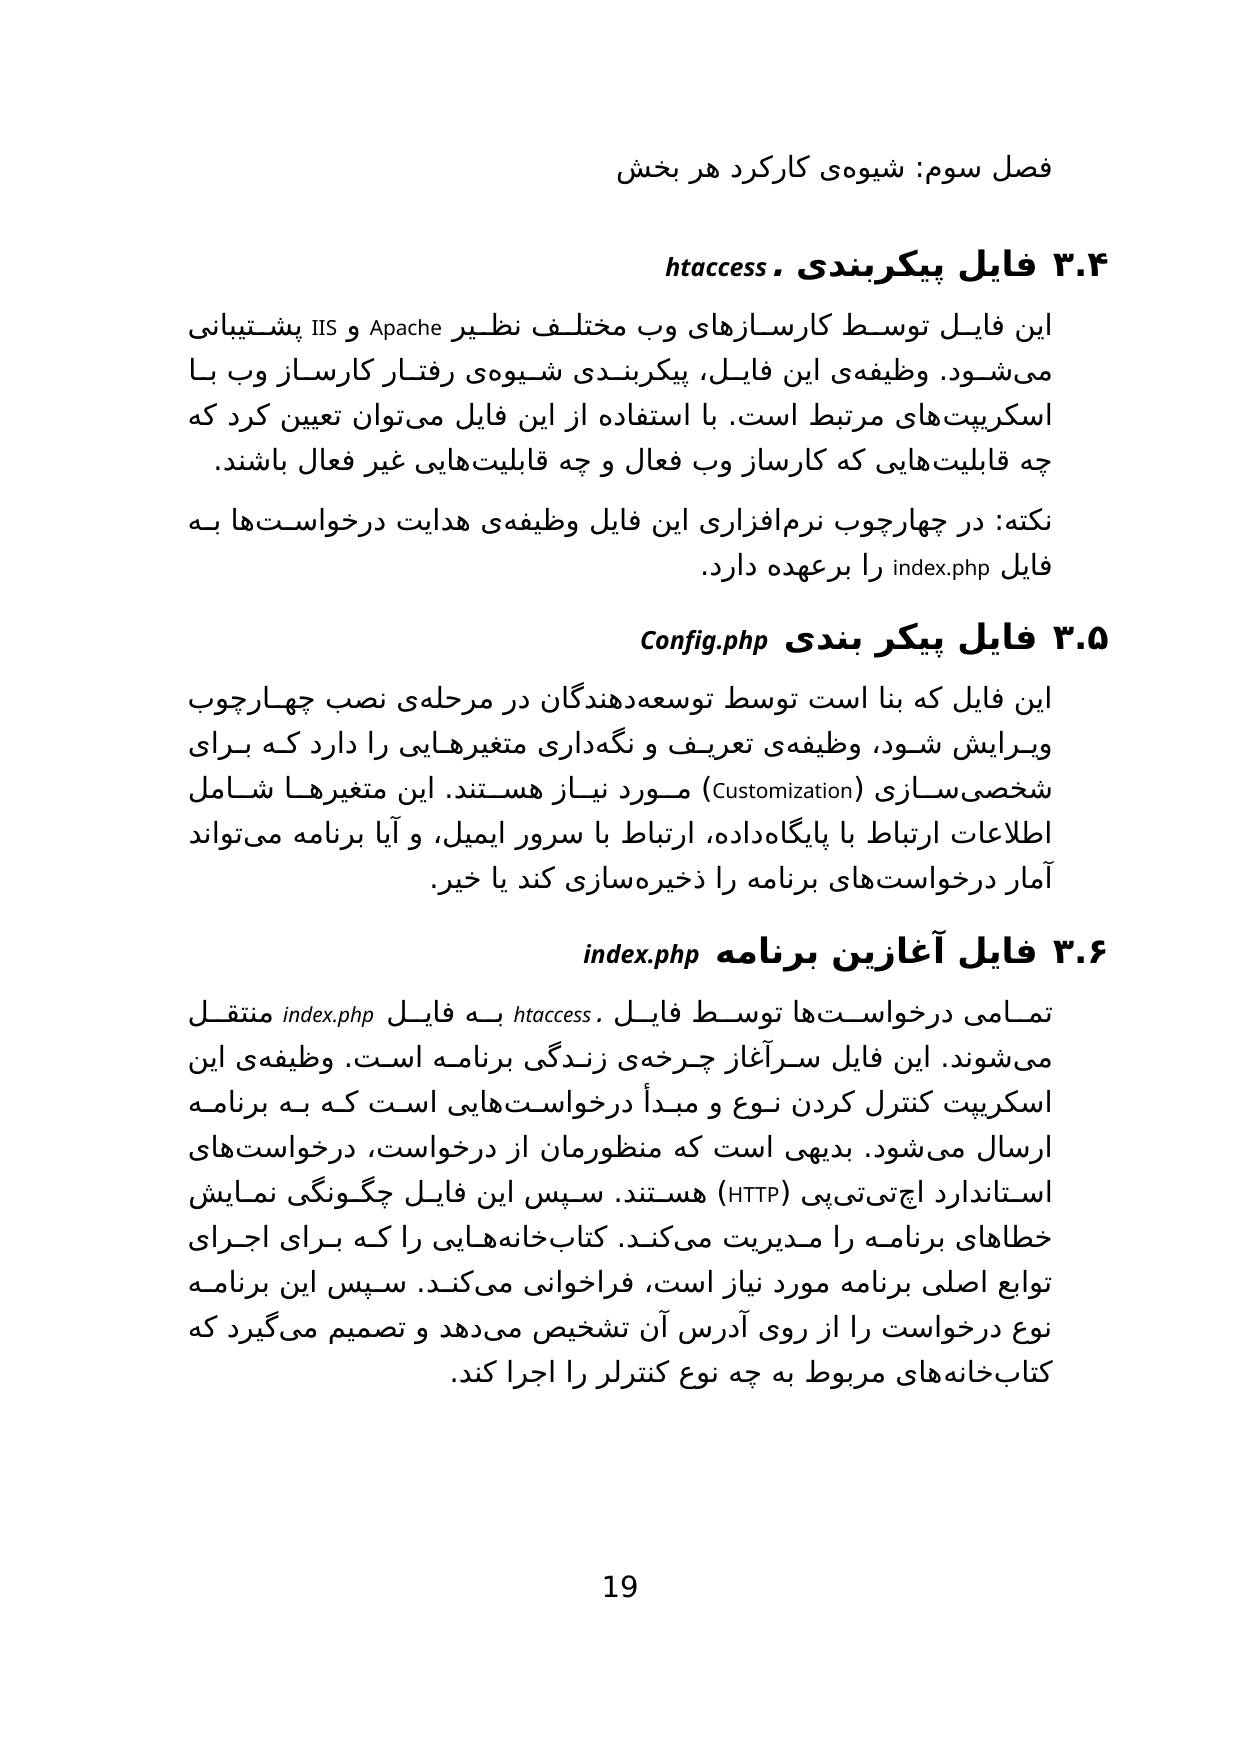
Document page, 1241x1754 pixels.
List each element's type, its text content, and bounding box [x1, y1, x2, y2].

subtitle فایل پیکر بندی Config.php [187, 617, 1053, 658]
text این فایل که بنا است توسط توسعه‌دهندگان در مرحله‌ی نصب چهارچوب ویرایش شود، وظیفه‌ی تعریف و نگه‌داری متغیر‌هایی را دارد که برای شخصی‌سازی (Customization) مورد نیاز هستند. این متغیر‌ها شامل اطلاعات ارتباط با پایگاه‌داده، ارتباط با سرور ایمیل، و آیا برنامه می‌تواند آمار درخواست‌های برنامه را ذخیره‌سازی کند یا خیر. [187, 670, 1053, 895]
subtitle فایل آغازین برنامه index.php [187, 931, 1053, 972]
text نکته: در چهارچوب نرم‌افزاری این فایل وظیفه‌ی هدایت درخواست‌ها به فایل index.php را برعهده دارد. [187, 492, 1053, 582]
text تمامی درخواست‌ها توسط فایل .htaccess به فایل index.php منتقل می‌شوند. این فایل سرآغاز چرخه‌ی زندگی برنامه است. وظیفه‌ی این اسکریپت کنترل کردن نوع و مبدأ درخواست‌هایی است که به برنامه ارسال می‌شود. بدیهی است که منظورمان از درخواست، درخواست‌های استاندارد اچ‌تی‌تی‌پی (HTTP) هستند. سپس این فایل چگونگی نمایش خطاهای برنامه را مدیریت می‌کند. کتاب‌خانه‌هایی را که برای اجرای توابع اصلی برنامه مورد نیاز است، فراخوانی می‌کند. سپس این برنامه نوع درخواست را از روی آدرس آن تشخیص می‌دهد و تصمیم می‌گیرد که کتاب‌خانه‌های مربوط به چه نوع کنترلر را اجرا کند. [187, 984, 1053, 1389]
subtitle فایل پیکربندی .htaccess [187, 244, 1053, 285]
text این فایل توسط کارساز‌های وب مختلف نظیر Apache و IIS پشتیبانی می‌شود. وظیفه‌ی این فایل، پیکر‌بندی شیوه‌ی رفتار کارساز وب با اسکریپت‌های مرتبط است. با استفاده از این فایل می‌توان تعیین کرد که چه قابلیت‌هایی که کارساز وب فعال و چه قابلیت‌هایی غیر فعال باشند. [187, 297, 1053, 477]
